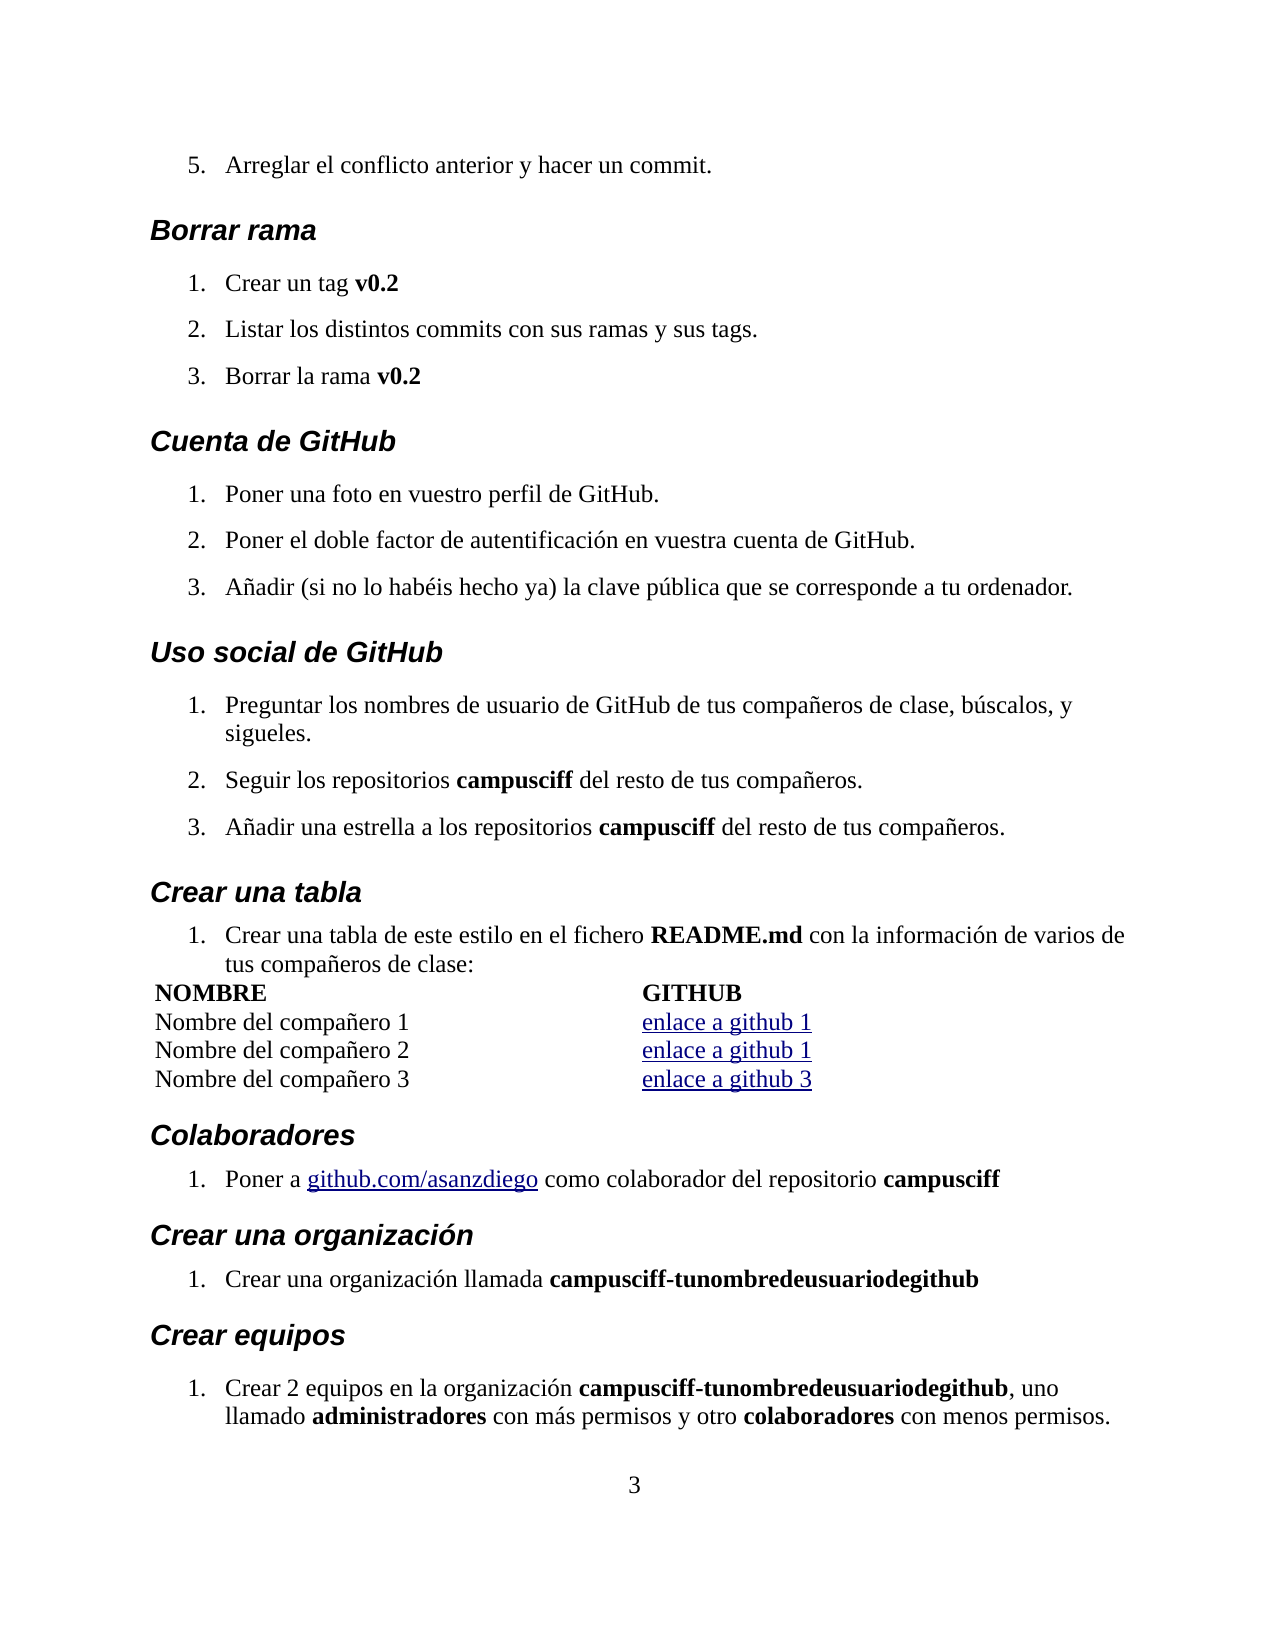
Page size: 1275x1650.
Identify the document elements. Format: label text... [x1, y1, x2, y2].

list Poner el doble factor de autentificación en vuestra cuenta de GitHub. [187, 525, 1125, 554]
list Añadir (si no lo habéis hecho ya) la clave pública que se corresponde a tu ordenador. [187, 572, 1125, 601]
list Poner a github.com/asanzdiego como colaborador del repositorio campusciff [187, 1164, 1125, 1193]
subtitle Crear una organización [150, 1218, 1125, 1251]
subtitle Borrar rama [150, 213, 1125, 246]
list Arreglar el conflicto anterior y hacer un commit. [187, 150, 1125, 179]
subtitle Cuenta de GitHub [150, 424, 1125, 457]
list Crear 2 equipos en la organización campusciff-tunombredeusuariodegithub, uno llamado administradores con más permisos y otro colaboradores con menos permisos. [187, 1373, 1125, 1430]
subtitle Colaboradores [150, 1118, 1125, 1152]
table_cell enlace a github 1 [638, 1007, 1125, 1036]
table_cell enlace a github 1 [638, 1036, 1125, 1064]
list Crear una organización llamada campusciff-tunombredeusuariodegithub [187, 1264, 1125, 1293]
table_cell Nombre del compañero 3 [150, 1064, 637, 1093]
subtitle Crear equipos [150, 1318, 1125, 1351]
list Seguir los repositorios campusciff del resto de tus compañeros. [187, 765, 1125, 794]
list Poner una foto en vuestro perfil de GitHub. [187, 479, 1125, 507]
table_cell Nombre del compañero 2 [150, 1036, 637, 1064]
table_header NOMBRE [150, 978, 637, 1007]
table_cell enlace a github 3 [638, 1064, 1125, 1093]
list Borrar la rama v0.2 [187, 361, 1125, 390]
list Crear un tag v0.2 [187, 268, 1125, 296]
table_cell Nombre del compañero 1 [150, 1007, 637, 1036]
list Preguntar los nombres de usuario de GitHub de tus compañeros de clase, búscalos, y sigueles. [187, 690, 1125, 747]
subtitle Crear una tabla [150, 874, 1125, 908]
subtitle Uso social de GitHub [150, 635, 1125, 668]
list Listar los distintos commits con sus ramas y sus tags. [187, 314, 1125, 343]
list Crear una tabla de este estilo en el fichero README.md con la información de varios de tus compañeros de clase: [187, 921, 1125, 978]
list Añadir una estrella a los repositorios campusciff del resto de tus compañeros. [187, 812, 1125, 841]
table_header GITHUB [638, 978, 1125, 1007]
